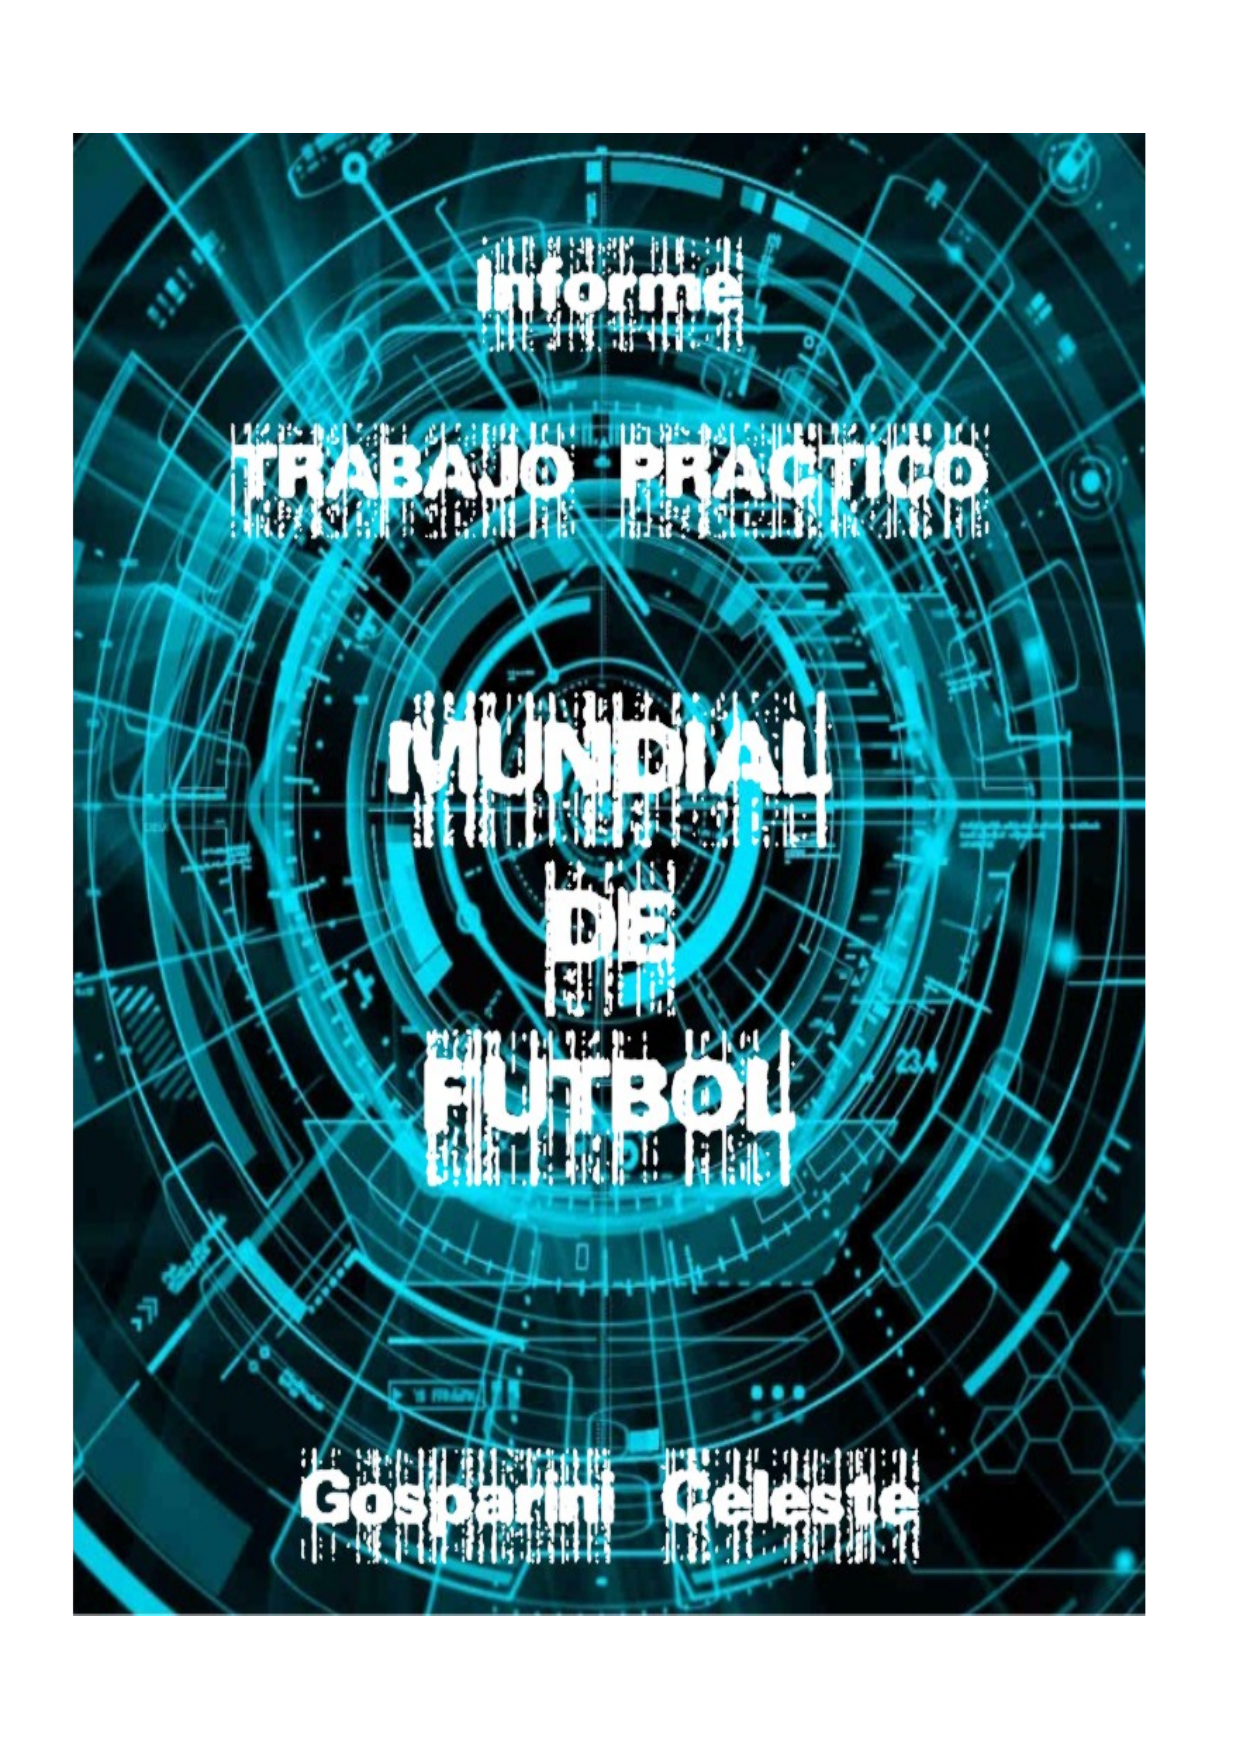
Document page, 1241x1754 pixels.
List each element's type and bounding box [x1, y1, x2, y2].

picture [72, 133, 1146, 1616]
